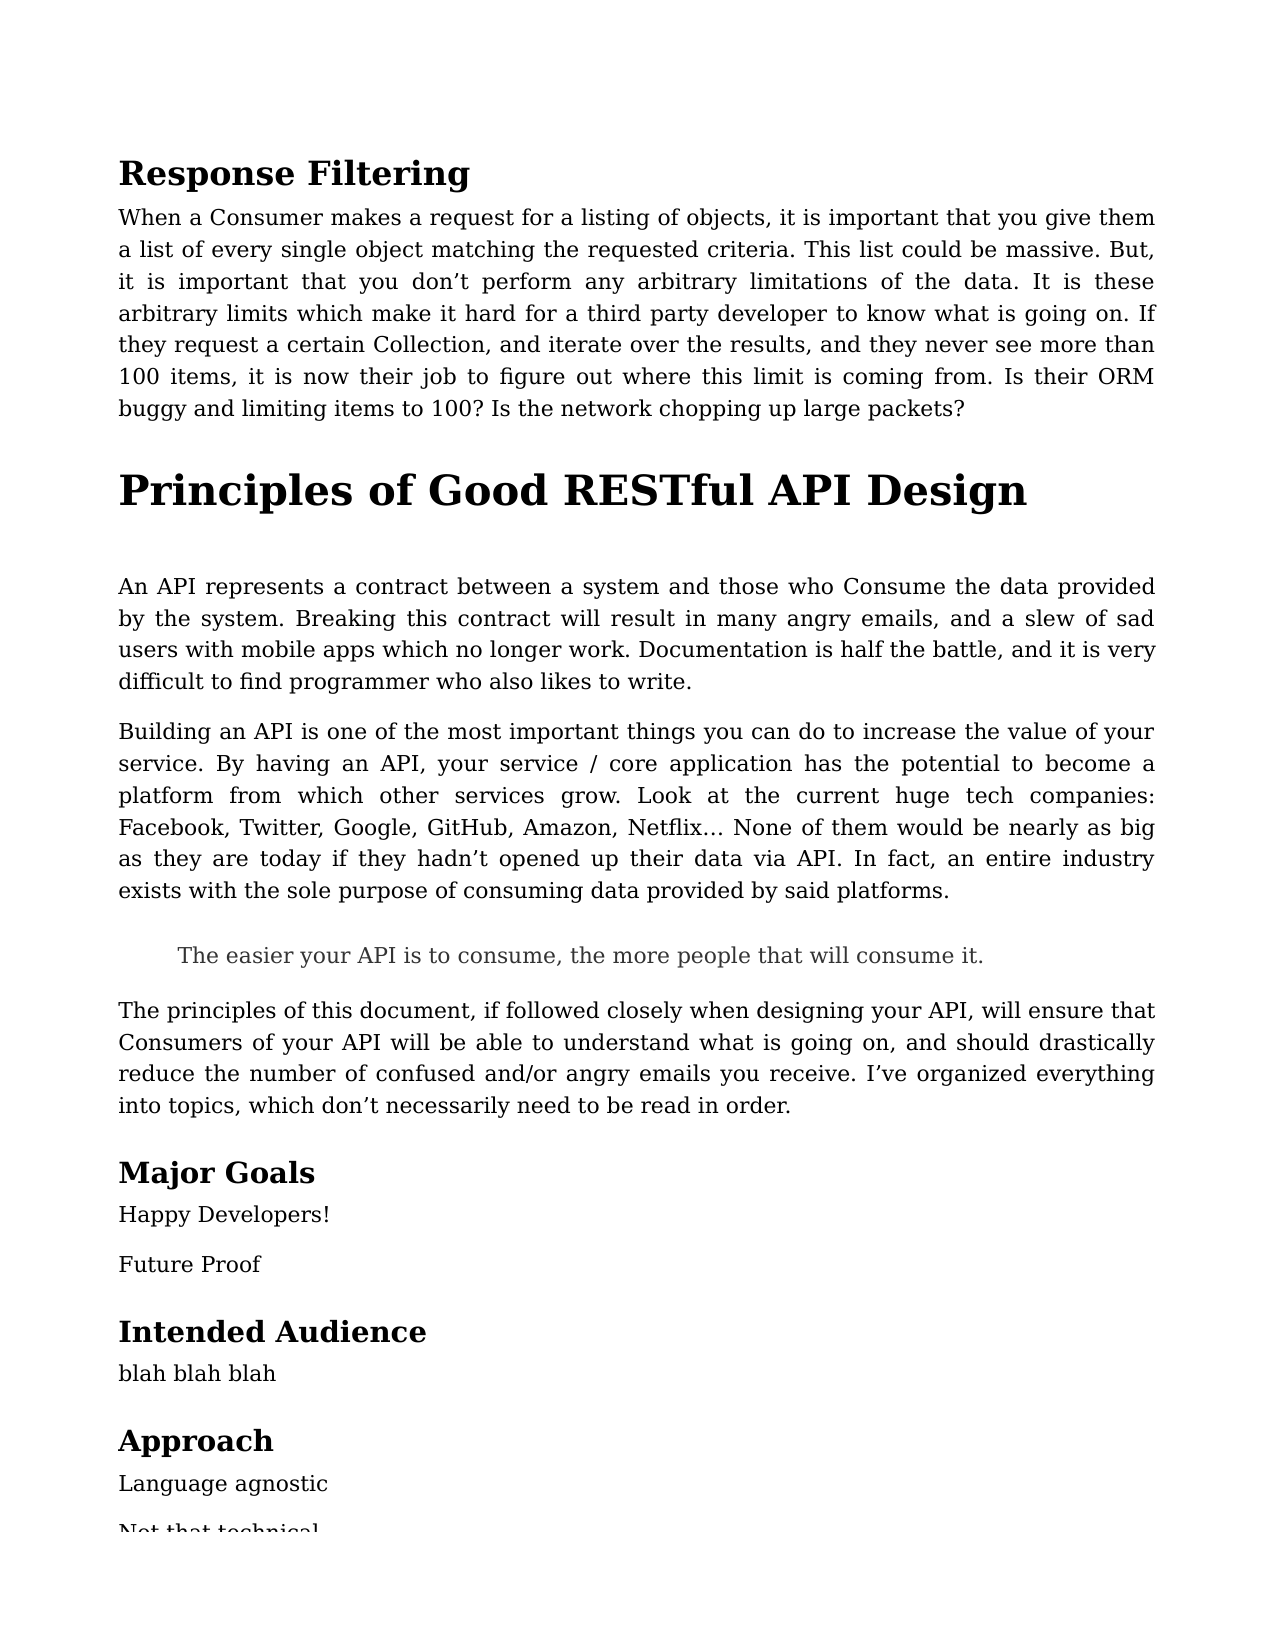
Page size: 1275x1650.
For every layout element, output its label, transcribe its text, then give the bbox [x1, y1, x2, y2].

text When a Consumer makes a request for a listing of objects, it is important that you give them a list of every single object matching the requested criteria. This list could be massive. But, it is important that you don’t perform any arbitrary limitations of the data. It is these arbitrary limits which make it hard for a third party developer to know what is going on. If they request a certain Collection, and iterate over the results, and they never see more than 100 items, it is now their job to figure out where this limit is coming from. Is their ORM buggy and limiting items to 100? Is the network chopping up large packets? [118, 205, 1157, 422]
subtitle Response Filtering [118, 153, 1157, 193]
